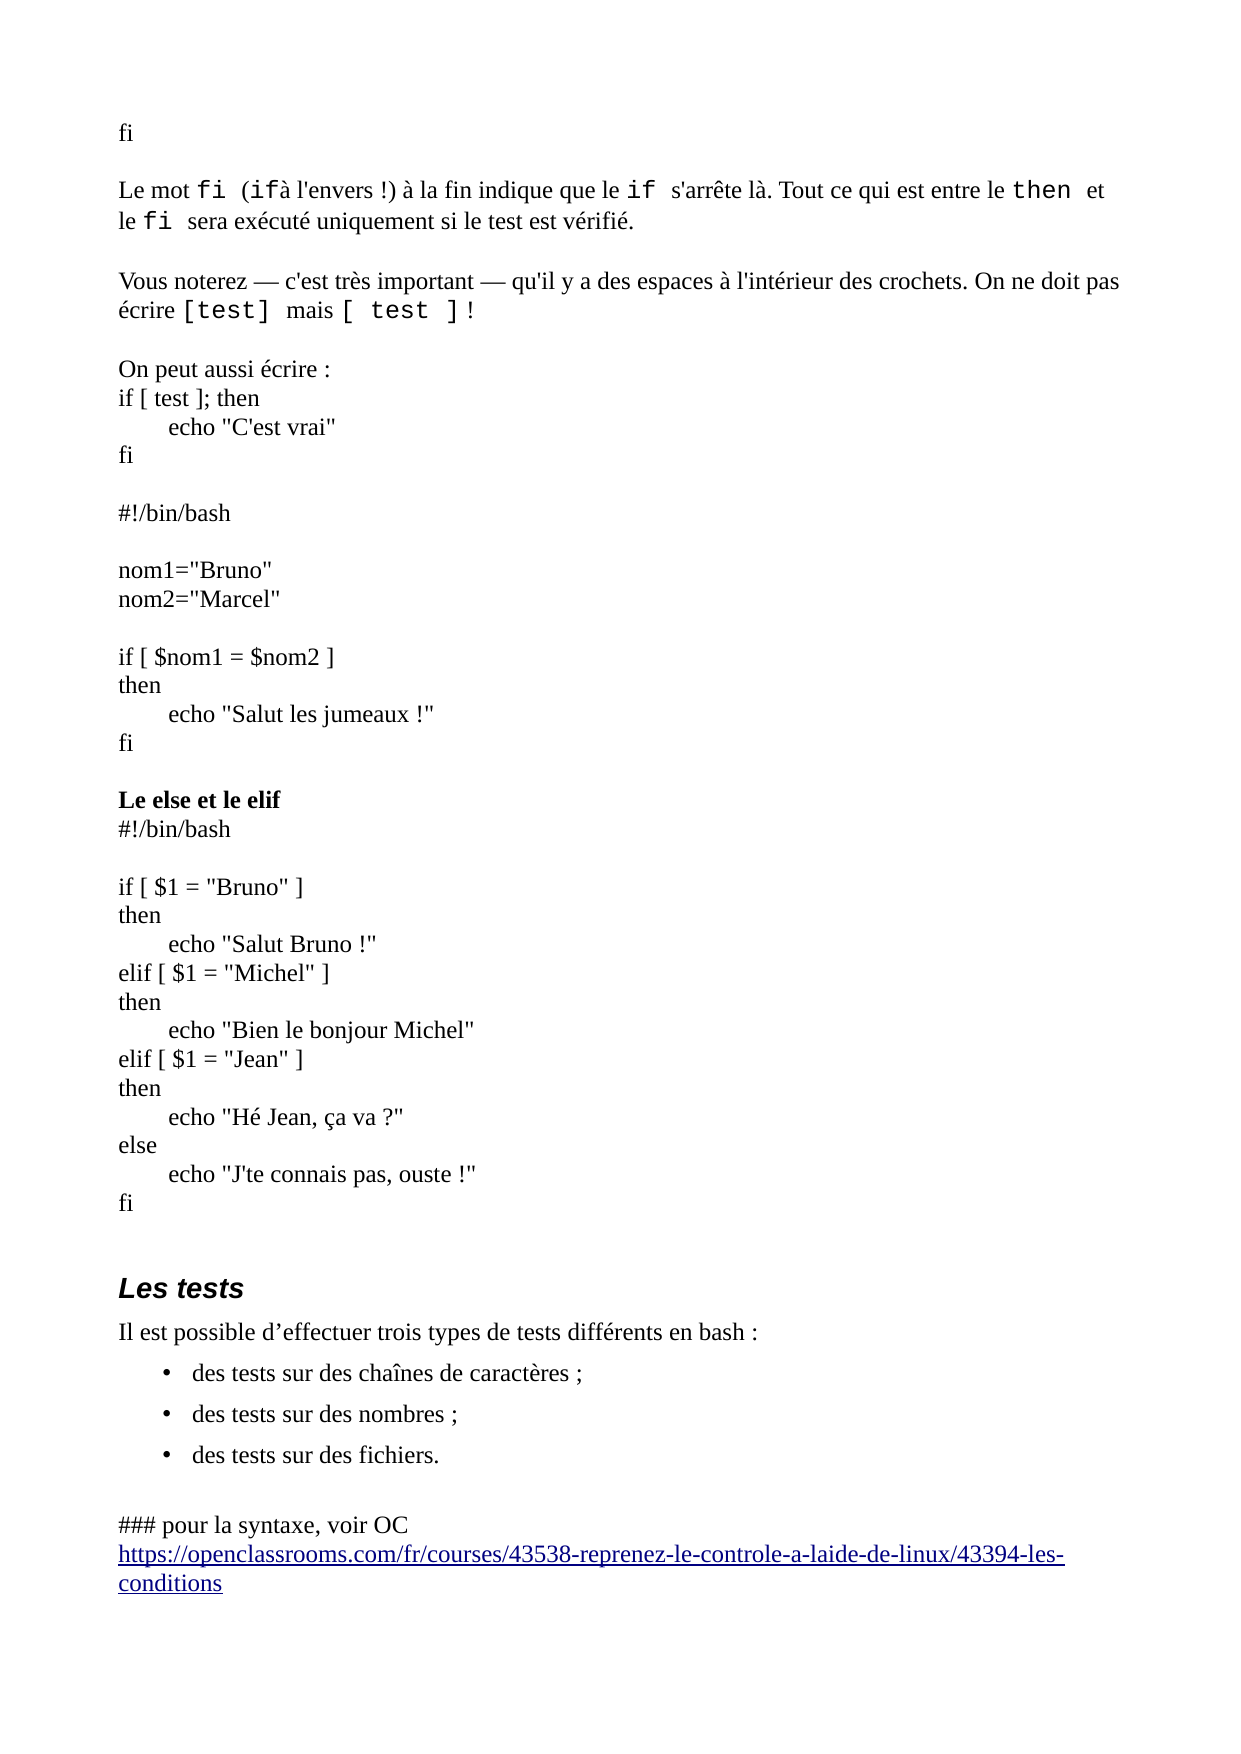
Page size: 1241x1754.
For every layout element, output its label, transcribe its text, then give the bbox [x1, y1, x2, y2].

text nom1="Bruno" [118, 556, 1122, 584]
text On peut aussi écrire : [118, 354, 1122, 383]
text echo "C'est vrai" [118, 412, 1122, 441]
text then [118, 671, 1122, 699]
list des tests sur des nombres ; [162, 1399, 1122, 1428]
text if [ test ]; then [118, 383, 1122, 412]
text Le mot fi (ifà l'envers !) à la fin indique que le if s'arrête là. Tout ce qui est entre le then et le fi sera exécuté uniquement si le test est vérifié. [118, 176, 1122, 237]
list des tests sur des fichiers. [162, 1440, 1122, 1469]
text elif [ $1 = "Michel" ] [118, 958, 1122, 987]
text nom2="Marcel" [118, 584, 1122, 613]
text ### pour la syntaxe, voir OC [118, 1510, 1122, 1539]
text #!/bin/bash [118, 814, 1122, 843]
text #!/bin/bash [118, 498, 1122, 527]
text then [118, 901, 1122, 929]
subtitle Les tests [118, 1271, 1122, 1304]
text echo "Salut les jumeaux !" [118, 699, 1122, 728]
text https://openclassrooms.com/fr/courses/43538-reprenez-le-controle-a-laide-de-linux/43394-les-conditions [118, 1539, 1122, 1597]
text Il est possible d’effectuer trois types de tests différents en bash : [118, 1317, 1122, 1345]
text if [ $1 = "Bruno" ] [118, 872, 1122, 901]
text echo "Bien le bonjour Michel" [118, 1016, 1122, 1044]
text then [118, 1073, 1122, 1102]
text then [118, 987, 1122, 1016]
text fi [118, 1188, 1122, 1217]
text elif [ $1 = "Jean" ] [118, 1044, 1122, 1073]
text echo "Hé Jean, ça va ?" [118, 1102, 1122, 1131]
text if [ $nom1 = $nom2 ] [118, 642, 1122, 671]
text fi [118, 118, 1122, 147]
text echo "J'te connais pas, ouste !" [118, 1159, 1122, 1188]
text echo "Salut Bruno !" [118, 929, 1122, 958]
text fi [118, 728, 1122, 757]
text Le else et le elif [118, 786, 1122, 814]
text fi [118, 441, 1122, 469]
list des tests sur des chaînes de caractères ; [162, 1358, 1122, 1387]
text Vous noterez — c'est très important — qu'il y a des espaces à l'intérieur des crochets. On ne doit pas écrire [test] mais [ test ] ! [118, 266, 1122, 326]
text else [118, 1131, 1122, 1159]
